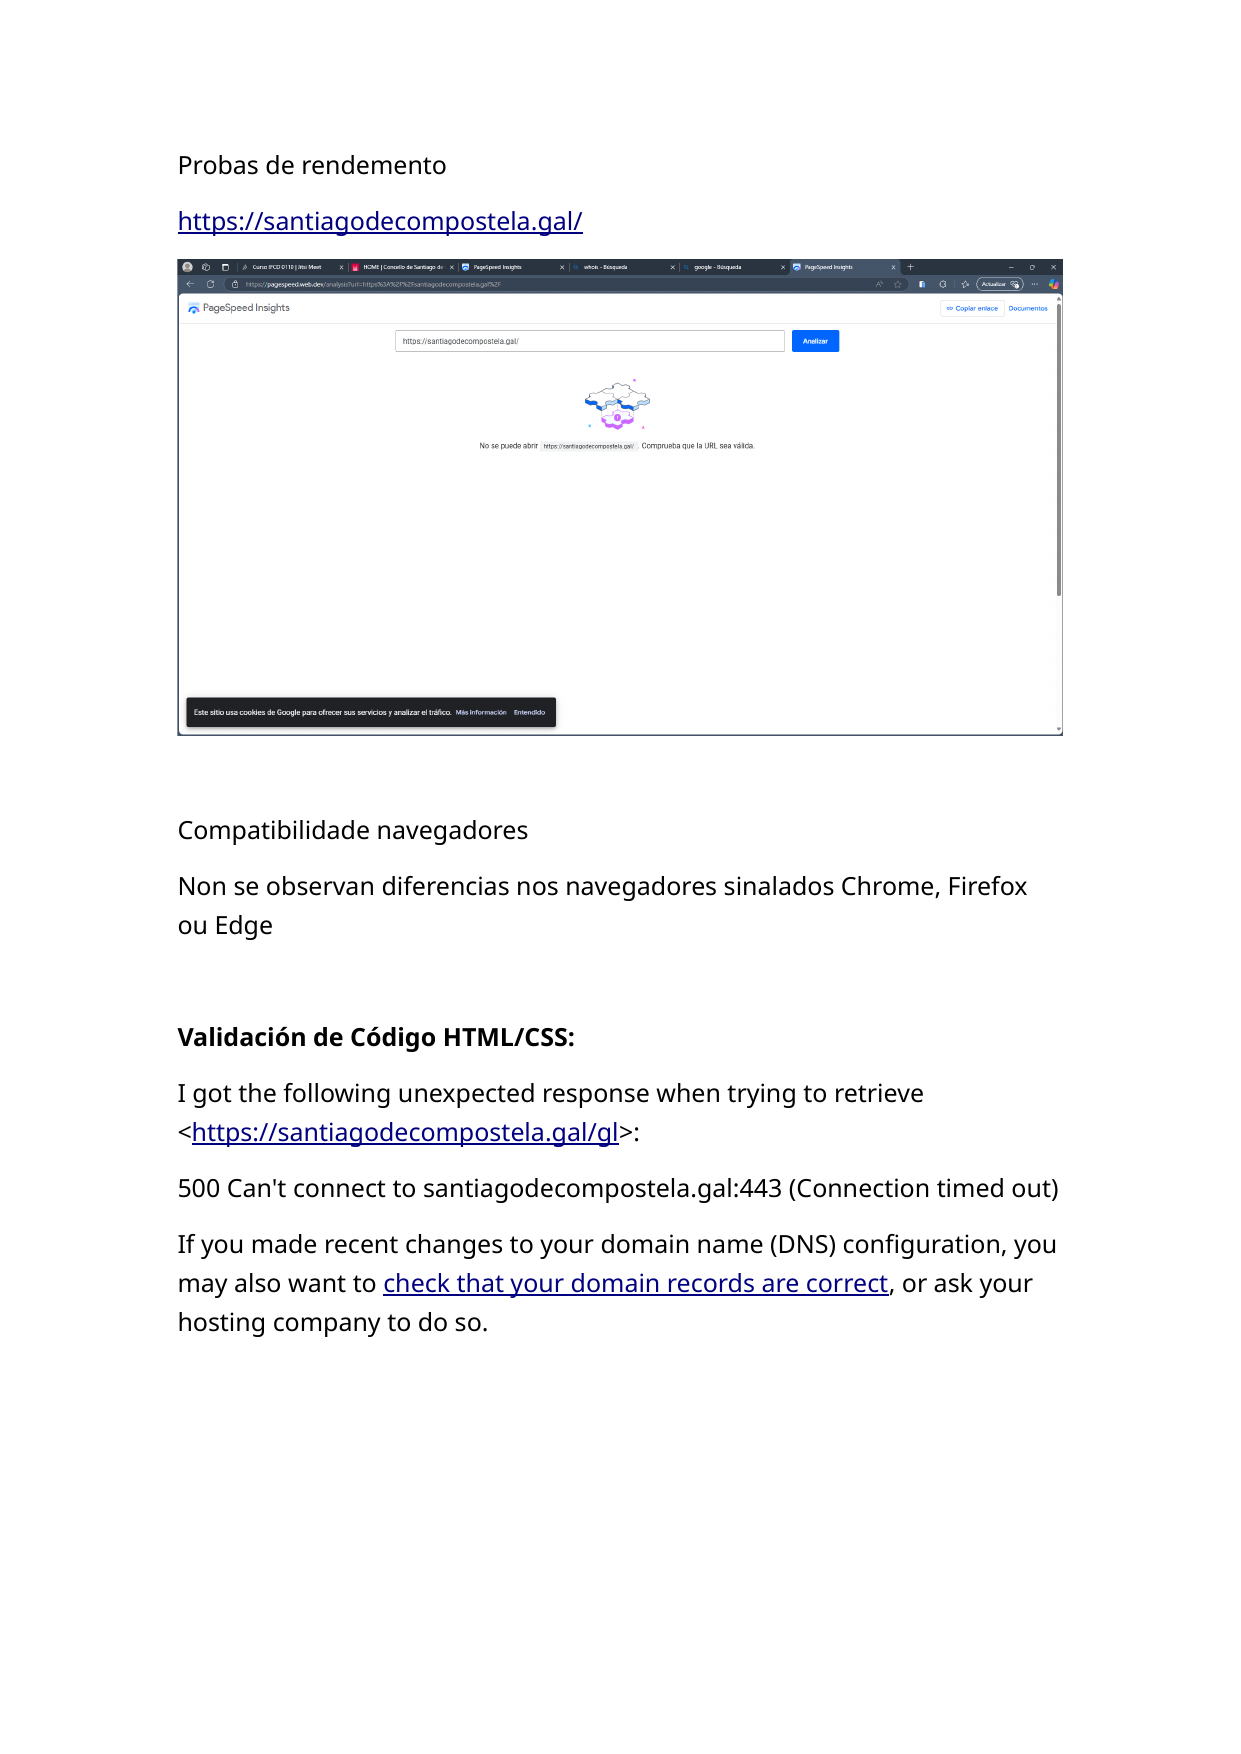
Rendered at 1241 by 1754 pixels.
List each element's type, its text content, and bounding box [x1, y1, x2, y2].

text Validación de Código HTML/CSS: [177, 1020, 1063, 1054]
text Non se observan diferencias nos navegadores sinalados Chrome, Firefox ou Edge [177, 869, 1063, 942]
text 500 Can't connect to santiagodecompostela.gal:443 (Connection timed out) [177, 1171, 1063, 1204]
text Compatibilidade navegadores [177, 813, 1063, 847]
text Probas de rendemento [177, 148, 1063, 182]
text I got the following unexpected response when trying to retrieve <https://santiagodecompostela.gal/gl>: [177, 1076, 1063, 1149]
text https://santiagodecompostela.gal/ [177, 203, 1063, 237]
text If you made recent changes to your domain name (DNS) configuration, you may also want to check that your domain records are correct, or ask your hosting company to do so. [177, 1226, 1063, 1339]
